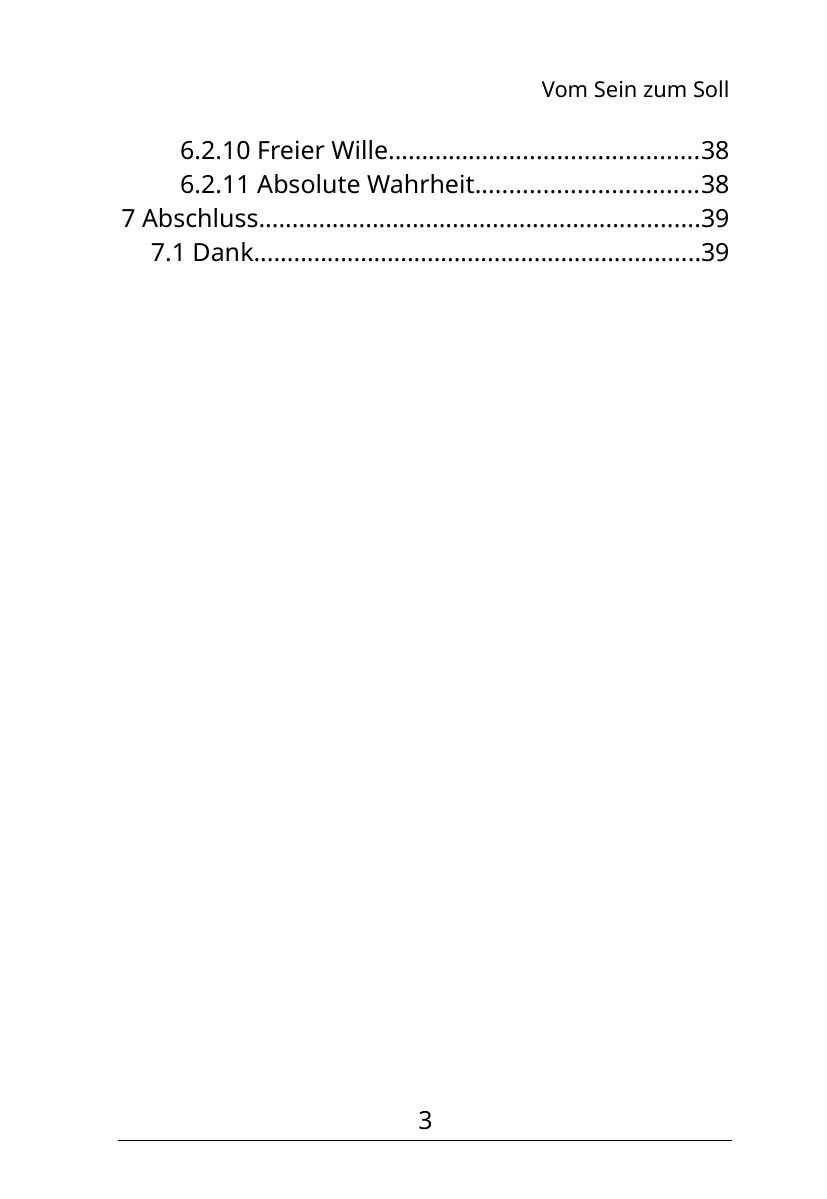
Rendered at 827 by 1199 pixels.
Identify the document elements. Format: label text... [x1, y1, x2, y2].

text 6.2.10 Freier Wille 38 [180, 133, 729, 167]
text 6.2.11 Absolute Wahrheit 38 [180, 167, 729, 201]
text 7.1 Dank 39 [151, 235, 729, 269]
text 7 Abschluss 39 [121, 201, 729, 235]
